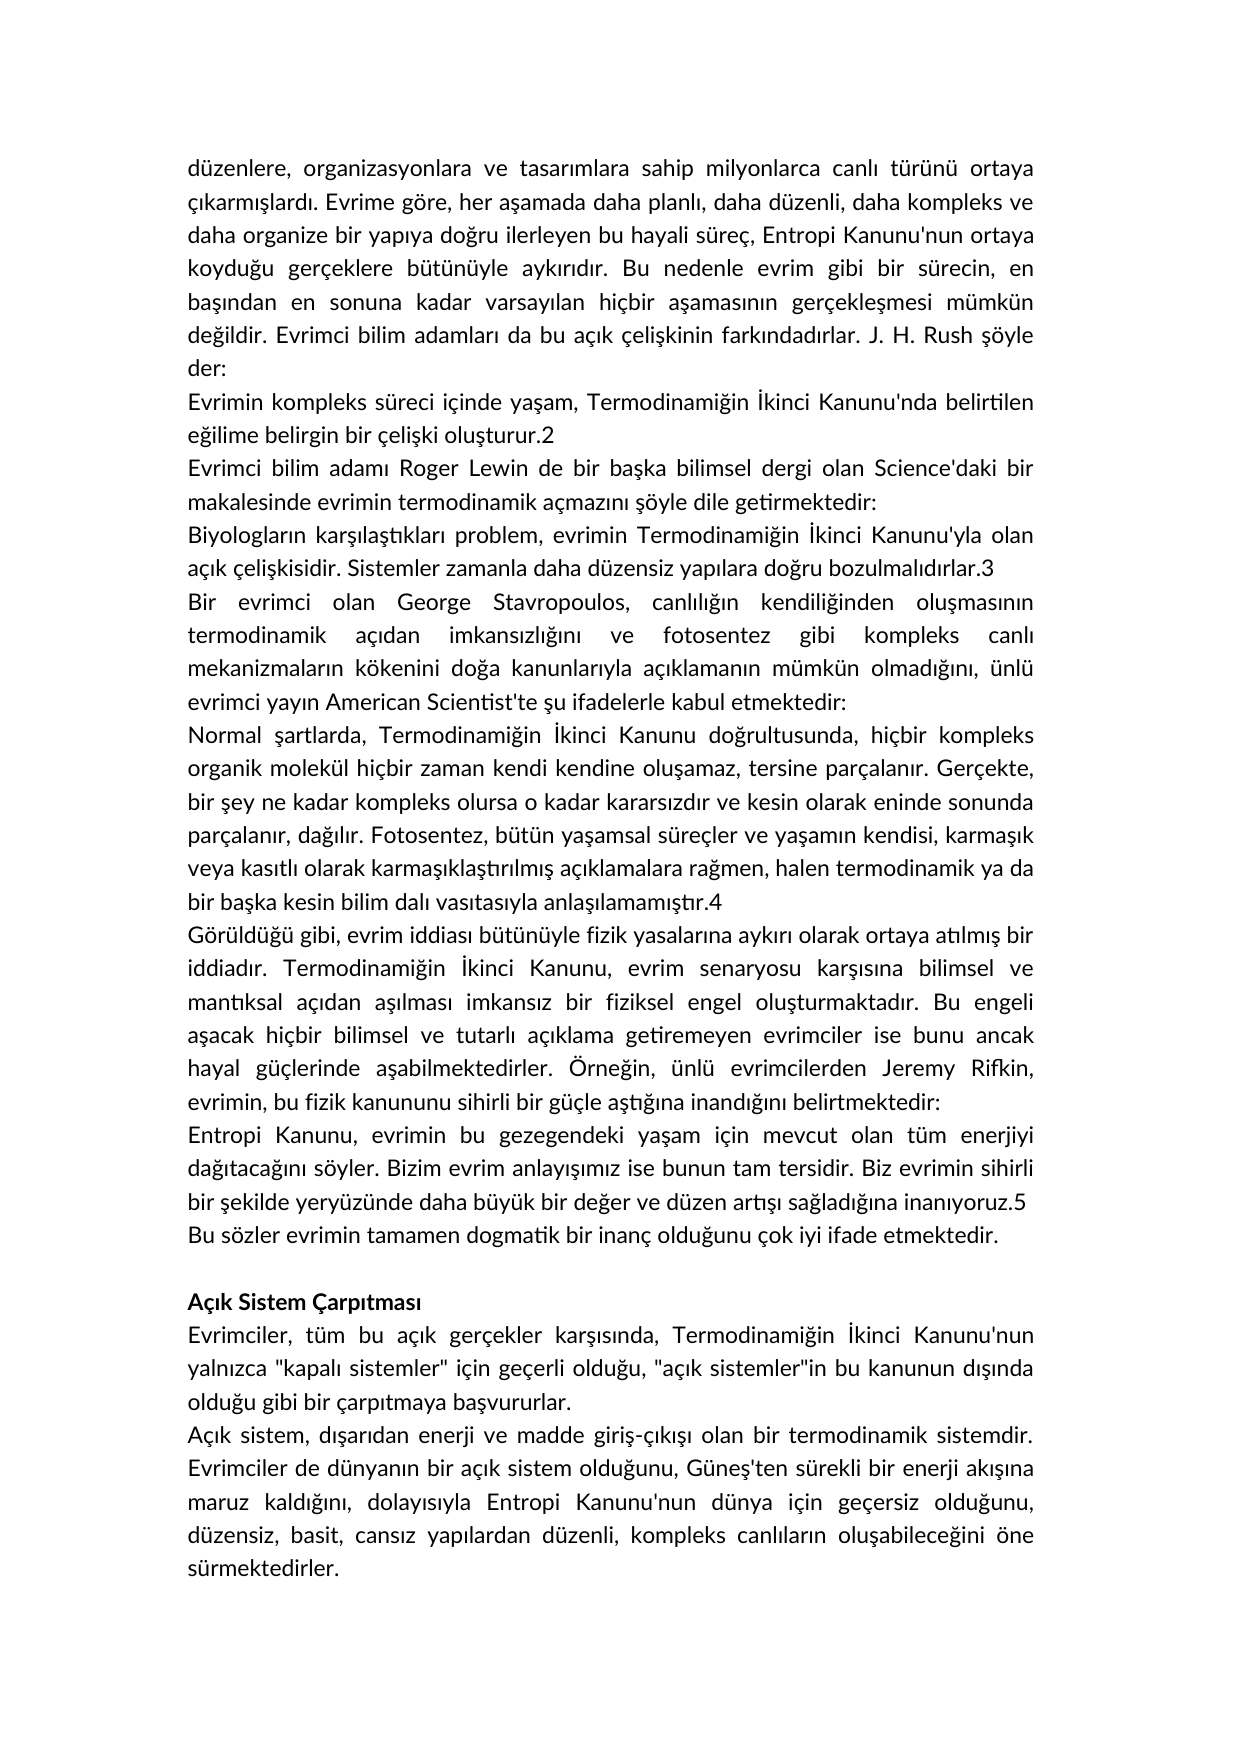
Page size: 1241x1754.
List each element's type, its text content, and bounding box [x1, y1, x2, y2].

text Bu sözler evrimin tamamen dogmatik bir inanç olduğunu çok iyi ifade etmektedir. [187, 1217, 1035, 1250]
text Bir evrimci olan George Stavropoulos, canlılığın kendiliğinden oluşmasının termodinamik açıdan imkansızlığını ve fotosentez gibi kompleks canlı mekanizmaların kökenini doğa kanunlarıyla açıklamanın mümkün olmadığını, ünlü evrimci yayın American Scientist'te şu ifadelerle kabul etmektedir: [187, 583, 1035, 717]
text Görüldüğü gibi, evrim iddiası bütünüyle fizik yasalarına aykırı olarak ortaya atılmış bir iddiadır. Termodinamiğin İkinci Kanunu, evrim senaryosu karşısına bilimsel ve mantıksal açıdan aşılması imkansız bir fiziksel engel oluşturmaktadır. Bu engeli aşacak hiçbir bilimsel ve tutarlı açıklama getiremeyen evrimciler ise bunu ancak hayal güçlerinde aşabilmektedirler. Örneğin, ünlü evrimcilerden Jeremy Rifkin, evrimin, bu fizik kanununu sihirli bir güçle aştığına inandığını belirtmektedir: [187, 917, 1035, 1117]
text Biyologların karşılaştıkları problem, evrimin Termodinamiğin İkinci Kanunu'yla olan açık çelişkisidir. Sistemler zamanla daha düzensiz yapılara doğru bozulmalıdırlar.3 [187, 517, 1035, 583]
text Açık Sistem Çarpıtması [187, 1283, 1035, 1317]
text Evrimciler, tüm bu açık gerçekler karşısında, Termodinamiğin İkinci Kanunu'nun yalnızca "kapalı sistemler" için geçerli olduğu, "açık sistemler"in bu kanunun dışında olduğu gibi bir çarpıtmaya başvururlar. [187, 1317, 1035, 1417]
text Evrimin kompleks süreci içinde yaşam, Termodinamiğin İkinci Kanunu'nda belirtilen eğilime belirgin bir çelişki oluşturur.2 [187, 383, 1035, 450]
text Açık sistem, dışarıdan enerji ve madde giriş-çıkışı olan bir termodinamik sistemdir. Evrimciler de dünyanın bir açık sistem olduğunu, Güneş'ten sürekli bir enerji akışına maruz kaldığını, dolayısıyla Entropi Kanunu'nun dünya için geçersiz olduğunu, düzensiz, basit, cansız yapılardan düzenli, kompleks canlıların oluşabileceğini öne sürmektedirler. [187, 1417, 1035, 1583]
text Evrimci bilim adamı Roger Lewin de bir başka bilimsel dergi olan Science'daki bir makalesinde evrimin termodinamik açmazını şöyle dile getirmektedir: [187, 450, 1035, 517]
text Entropi Kanunu, evrimin bu gezegendeki yaşam için mevcut olan tüm enerjiyi dağıtacağını söyler. Bizim evrim anlayışımız ise bunun tam tersidir. Biz evrimin sihirli bir şekilde yeryüzünde daha büyük bir değer ve düzen artışı sağladığına inanıyoruz.5 [187, 1117, 1035, 1217]
text düzenlere, organizasyonlara ve tasarımlara sahip milyonlarca canlı türünü ortaya çıkarmışlardı. Evrime göre, her aşamada daha planlı, daha düzenli, daha kompleks ve daha organize bir yapıya doğru ilerleyen bu hayali süreç, Entropi Kanunu'nun ortaya koyduğu gerçeklere bütünüyle aykırıdır. Bu nedenle evrim gibi bir sürecin, en başından en sonuna kadar varsayılan hiçbir aşamasının gerçekleşmesi mümkün değildir. Evrimci bilim adamları da bu açık çelişkinin farkındadırlar. J. H. Rush şöyle der: [187, 150, 1035, 383]
text Normal şartlarda, Termodinamiğin İkinci Kanunu doğrultusunda, hiçbir kompleks organik molekül hiçbir zaman kendi kendine oluşamaz, tersine parçalanır. Gerçekte, bir şey ne kadar kompleks olursa o kadar kararsızdır ve kesin olarak eninde sonunda parçalanır, dağılır. Fotosentez, bütün yaşamsal süreçler ve yaşamın kendisi, karmaşık veya kasıtlı olarak karmaşıklaştırılmış açıklamalara rağmen, halen termodinamik ya da bir başka kesin bilim dalı vasıtasıyla anlaşılamamıştır.4 [187, 717, 1035, 917]
